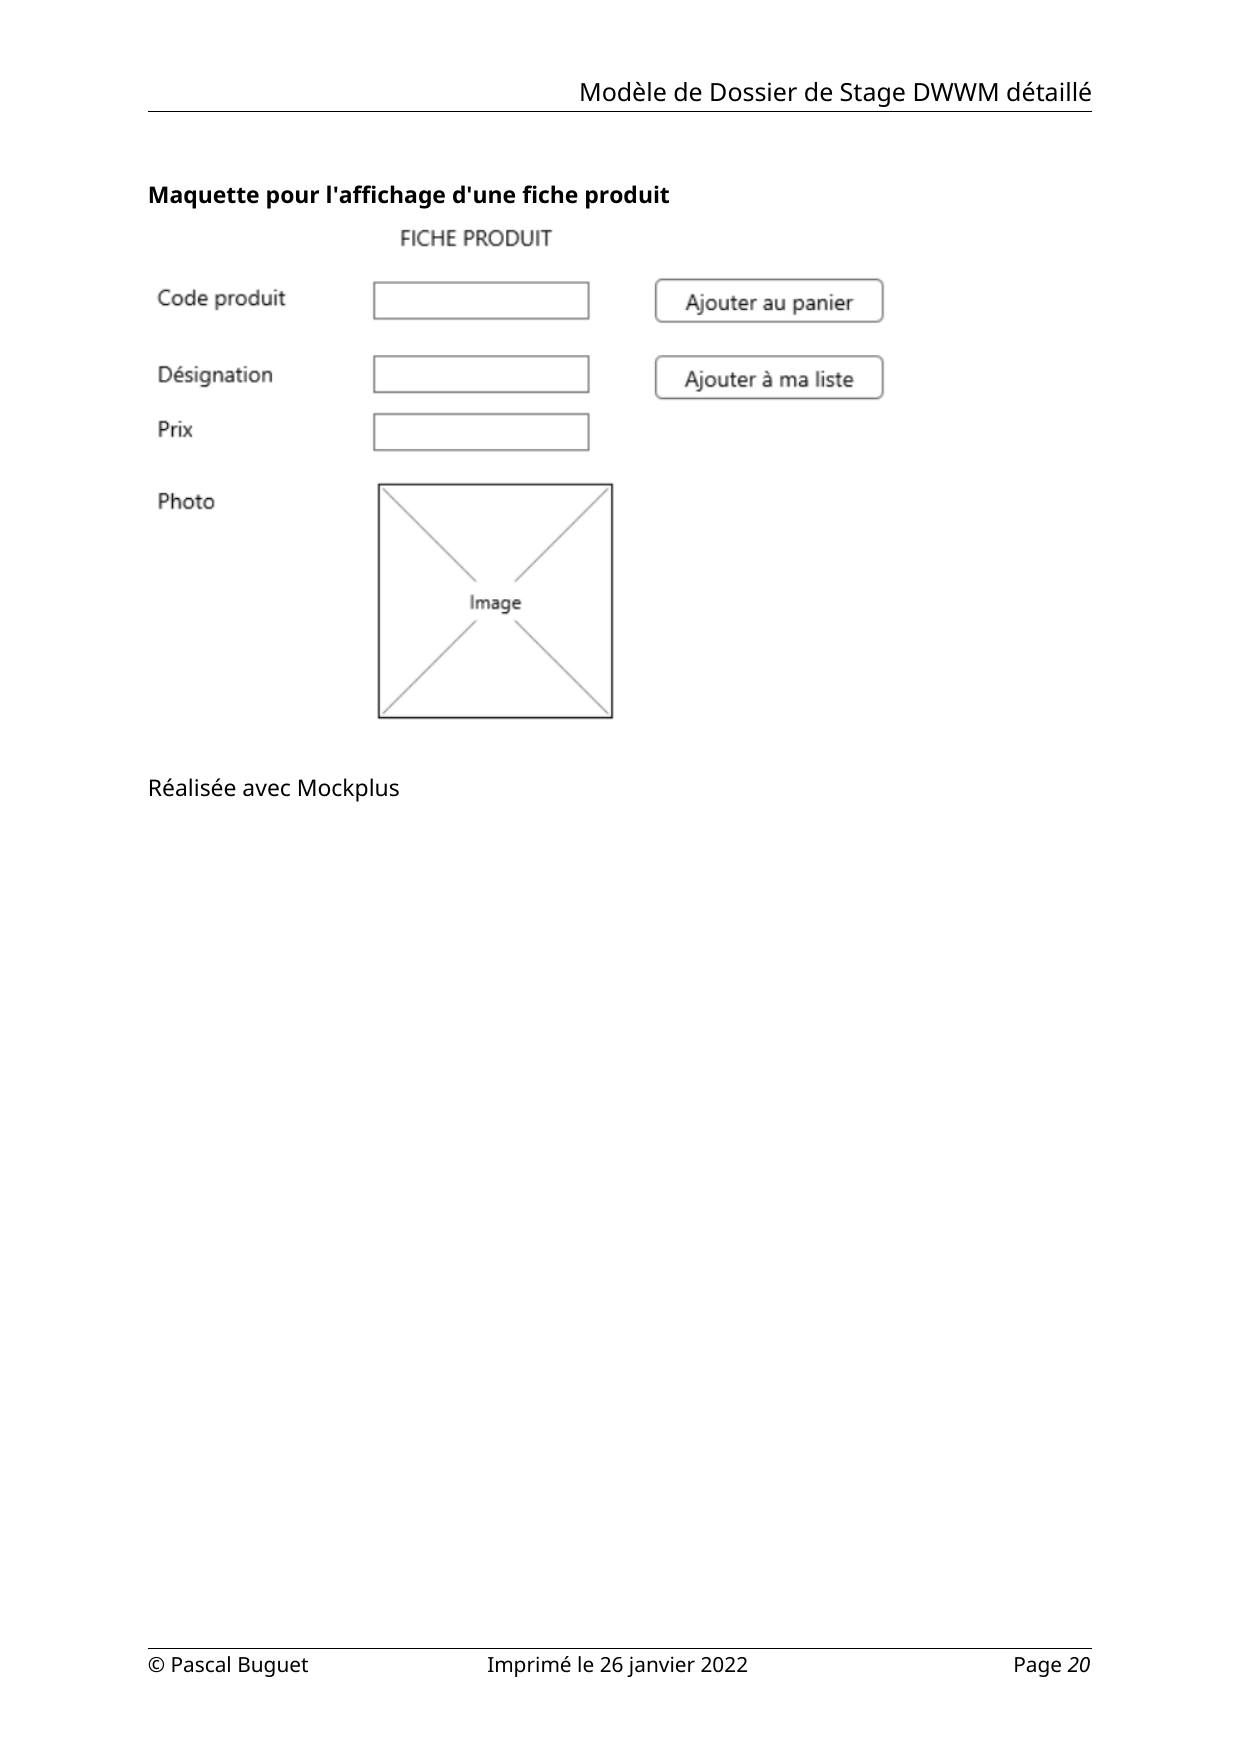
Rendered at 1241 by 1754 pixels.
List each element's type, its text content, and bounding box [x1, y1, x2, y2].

text Réalisée avec Mockplus [148, 771, 1092, 803]
text Maquette pour l'affichage d'une fiche produit [148, 179, 1092, 210]
picture [147, 210, 898, 741]
